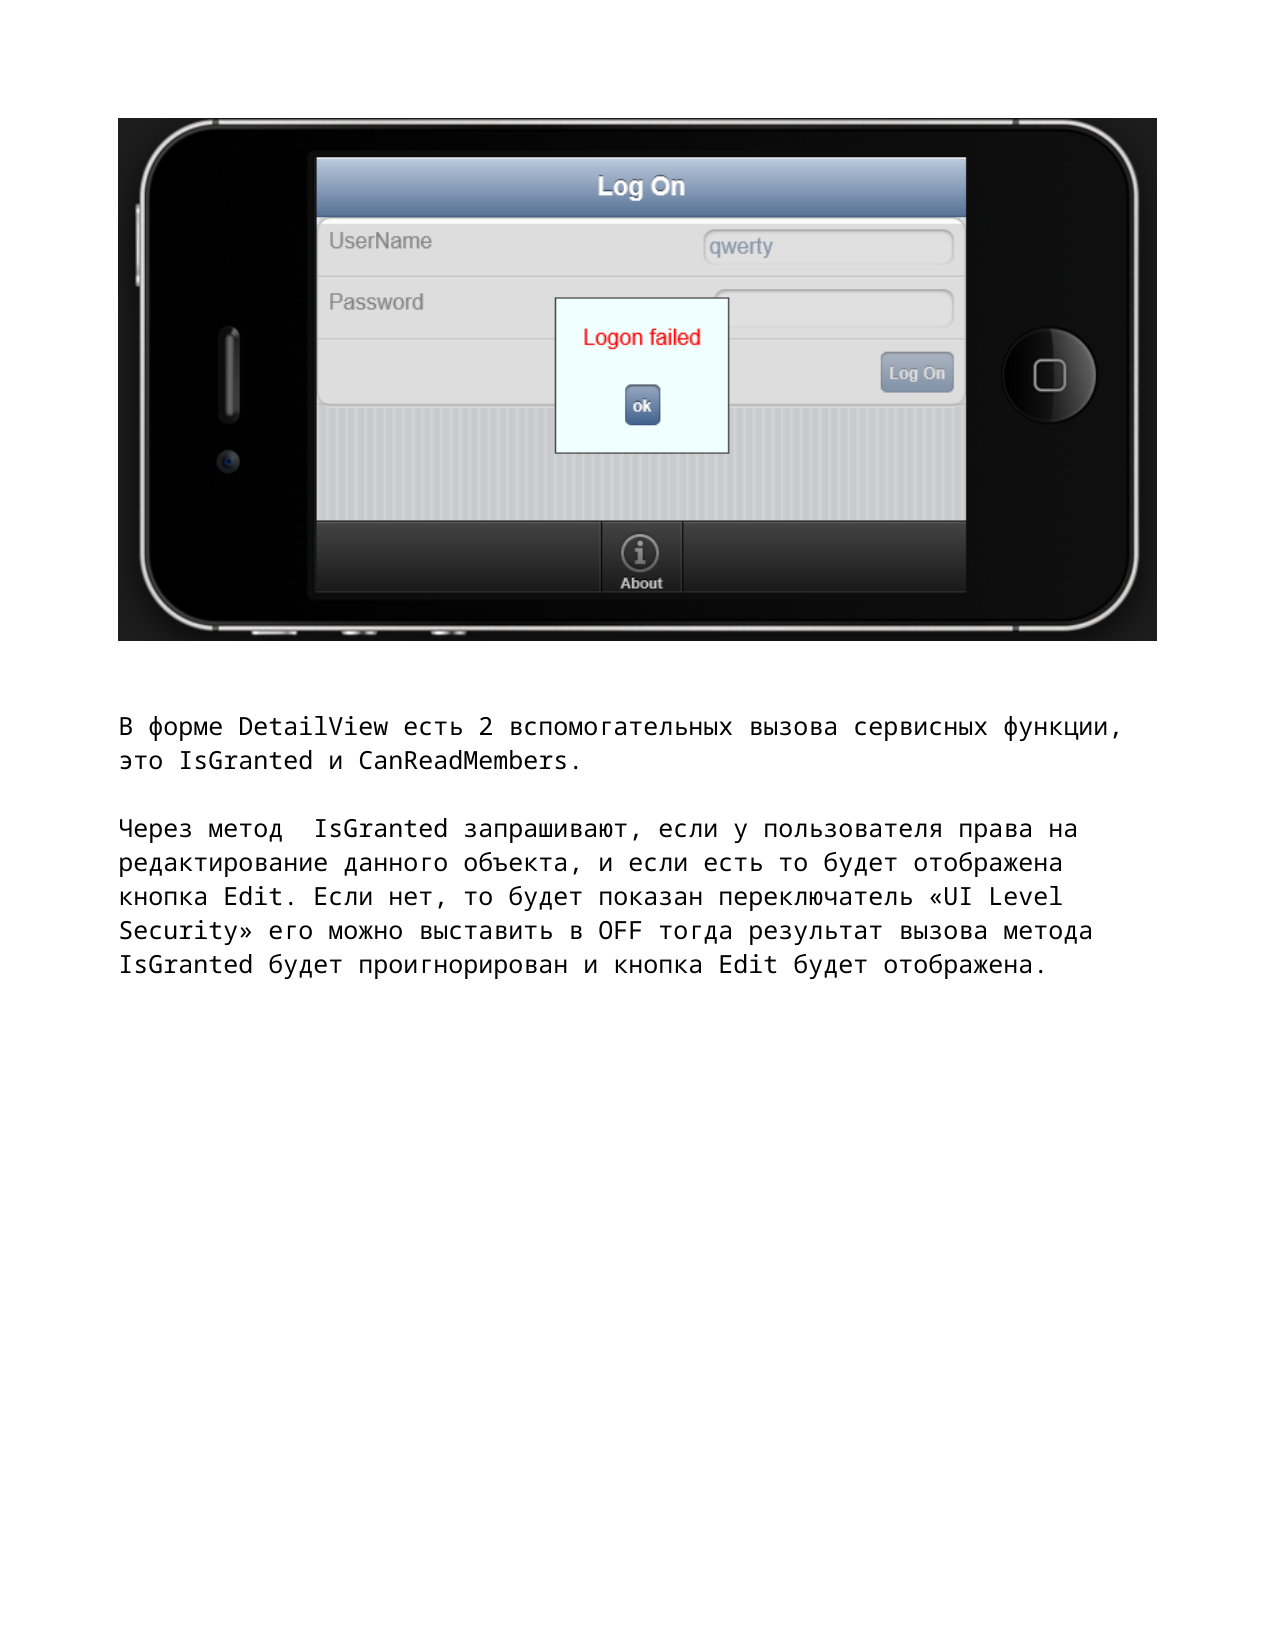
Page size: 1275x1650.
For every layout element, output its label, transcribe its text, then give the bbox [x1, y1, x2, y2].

text Через метод IsGranted запрашивают, если у пользователя права на редактирование данного объекта, и если есть то будет отображена кнопка Edit. Если нет, то будет показан переключатель «UI Level Security» его можно выставить в OFF тогда результат вызова метода IsGranted будет проигнорирован и кнопка Edit будет отображена. [118, 811, 1157, 981]
text В форме DetailView есть 2 вспомогательных вызова сервисных функции, это IsGranted и CanReadMembers. [118, 708, 1157, 776]
